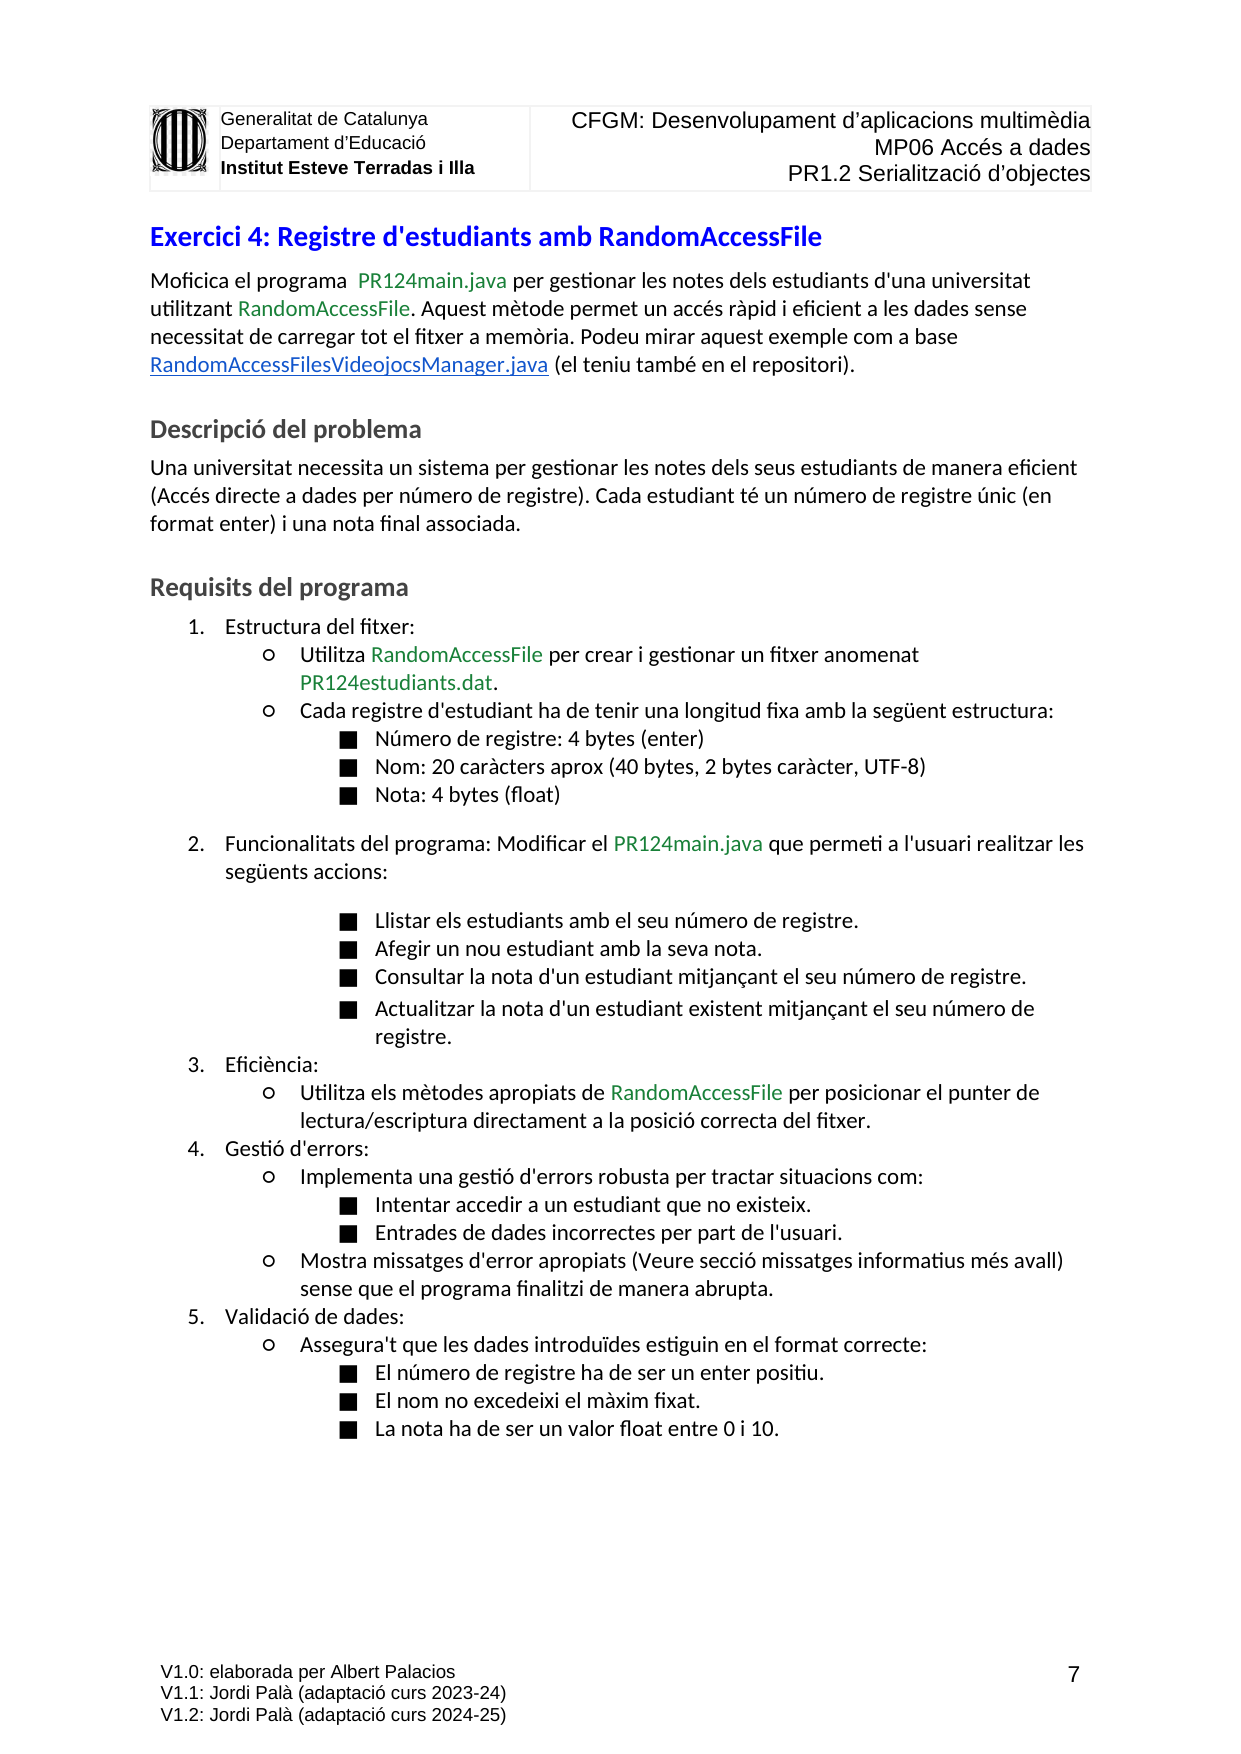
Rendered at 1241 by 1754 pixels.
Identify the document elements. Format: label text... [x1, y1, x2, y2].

list Intentar accedir a un estudiant que no existeix. [337, 1190, 1090, 1218]
list El número de registre ha de ser un enter positiu. [337, 1358, 1090, 1386]
list Utilitza RandomAccessFile per crear i gestionar un fitxer anomenat PR124estudiants.dat. [262, 640, 1090, 696]
list Eficiència: [187, 1050, 1090, 1078]
list Gestió d'errors: [187, 1134, 1090, 1162]
list Entrades de dades incorrectes per part de l'usuari. [337, 1218, 1090, 1246]
list Funcionalitats del programa: Modificar el PR124main.java que permeti a l'usuari realitzar les següents accions: [187, 829, 1090, 885]
list Utilitza els mètodes apropiats de RandomAccessFile per posicionar el punter de lectura/escriptura directament a la posició correcta del fitxer. [262, 1078, 1090, 1134]
list Implementa una gestió d'errors robusta per tractar situacions com: [262, 1162, 1090, 1190]
list Mostra missatges d'error apropiats (Veure secció missatges informatius més avall) sense que el programa finalitzi de manera abrupta. [262, 1246, 1090, 1302]
picture [150, 107, 209, 176]
list Número de registre: 4 bytes (enter) [337, 724, 1090, 752]
list Llistar els estudiants amb el seu número de registre. [337, 906, 1090, 934]
text Una universitat necessita un sistema per gestionar les notes dels seus estudiants de manera eficient (Accés directe a dades per número de registre). Cada estudiant té un número de registre únic (en format enter) i una nota final associada. [150, 453, 1090, 537]
list Cada registre d'estudiant ha de tenir una longitud fixa amb la següent estructura: [262, 696, 1090, 724]
list La nota ha de ser un valor float entre 0 i 10. [337, 1414, 1090, 1442]
list Consultar la nota d'un estudiant mitjançant el seu número de registre. [337, 962, 1090, 990]
list Assegura't que les dades introduïdes estiguin en el format correcte: [262, 1330, 1090, 1358]
list Actualitzar la nota d'un estudiant existent mitjançant el seu número de registre. [337, 994, 1090, 1050]
list Estructura del fitxer: [187, 612, 1090, 640]
list Nom: 20 caràcters aprox (40 bytes, 2 bytes caràcter, UTF-8) [337, 752, 1090, 780]
list El nom no excedeixi el màxim fixat. [337, 1386, 1090, 1414]
subtitle Exercici 4: Registre d'estudiants amb RandomAccessFile [150, 218, 1090, 254]
list Validació de dades: [187, 1302, 1090, 1330]
subtitle Descripció del problema [150, 412, 1090, 445]
subtitle Requisits del programa [150, 571, 1090, 604]
list Afegir un nou estudiant amb la seva nota. [337, 934, 1090, 962]
text Moficica el programa PR124main.java per gestionar les notes dels estudiants d'una universitat utilitzant RandomAccessFile. Aquest mètode permet un accés ràpid i eficient a les dades sense necessitat de carregar tot el fitxer a memòria. Podeu mirar aquest exemple com a base RandomAccessFilesVideojocsManager.java (el teniu també en el repositori). [150, 266, 1090, 378]
list Nota: 4 bytes (float) [337, 780, 1090, 808]
